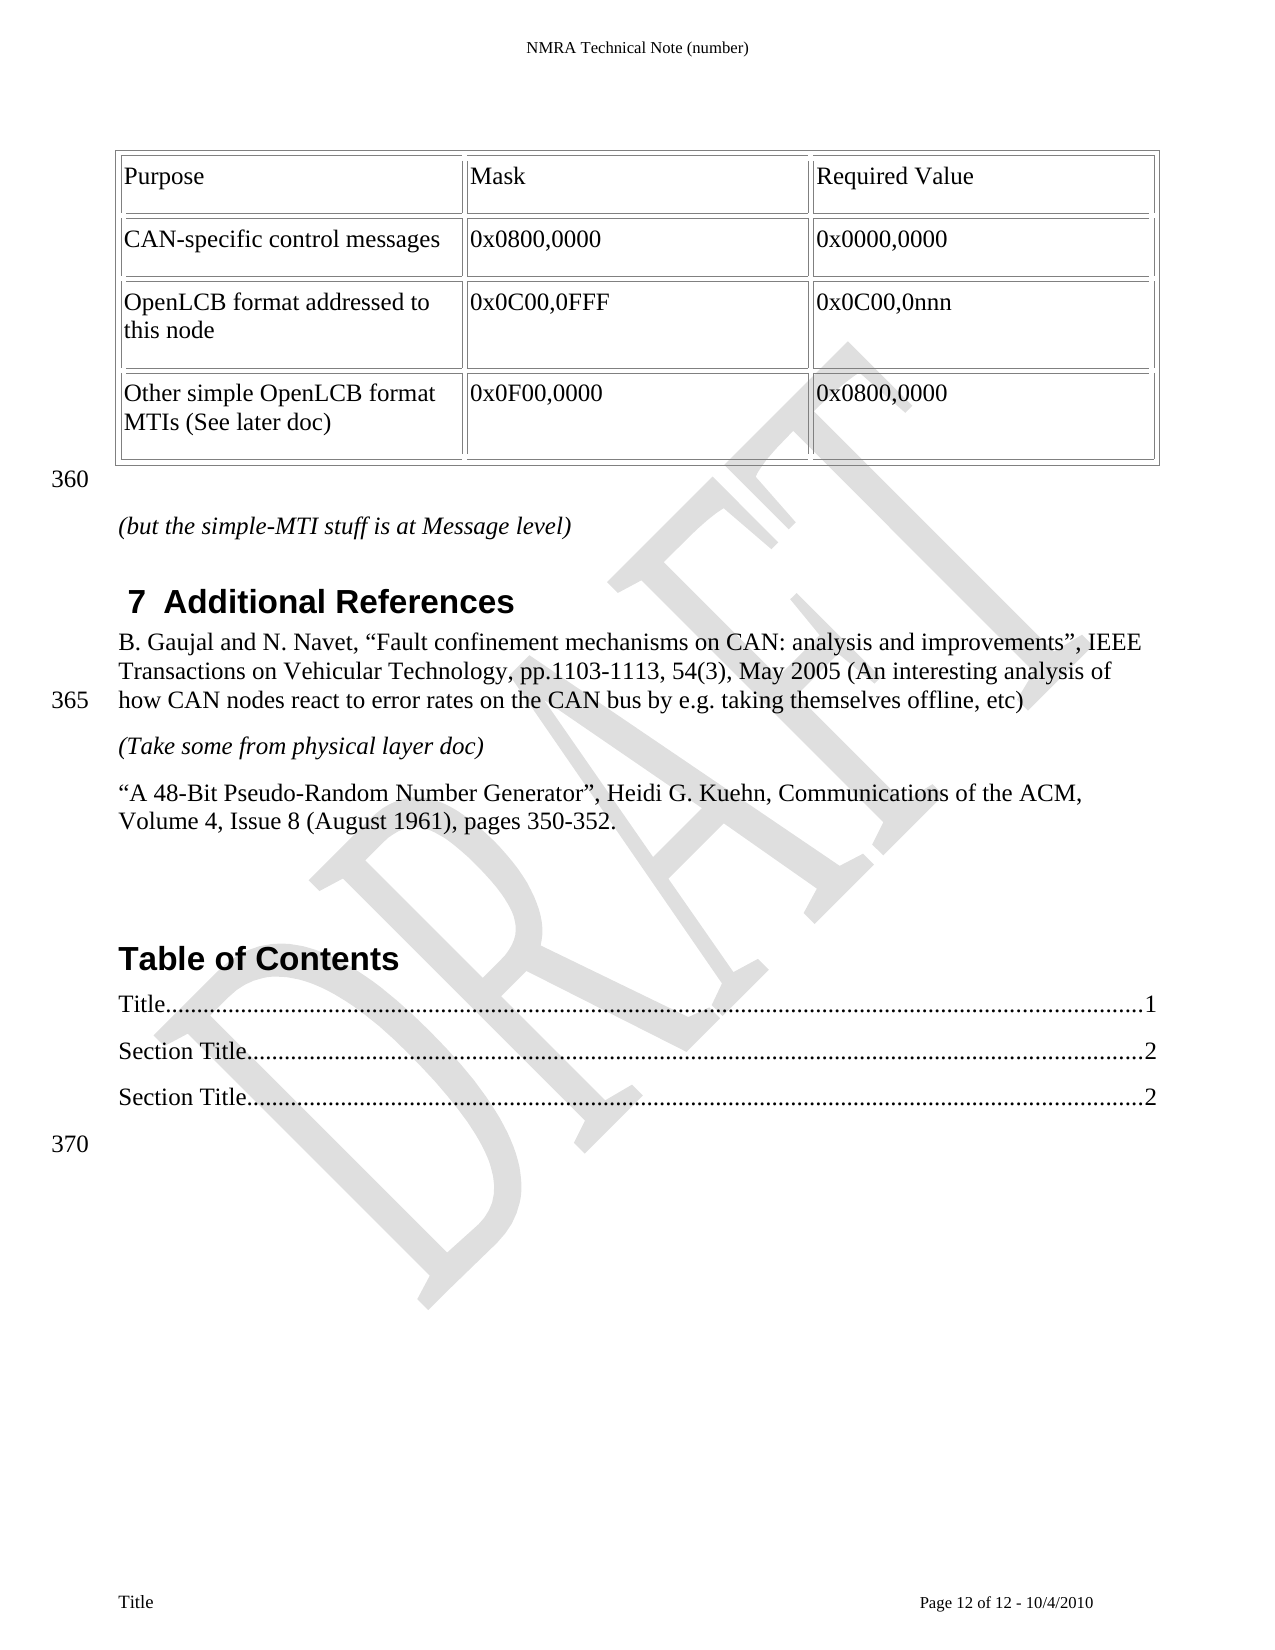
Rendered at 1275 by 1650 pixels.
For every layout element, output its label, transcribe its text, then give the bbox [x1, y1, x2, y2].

text Title 1 [211, 989, 367, 1018]
table_cell Other simple OpenLCB format MTIs (See later doc) [118, 368, 464, 459]
text Section Title 2 [588, 1082, 1157, 1111]
table_header Purpose [118, 151, 464, 213]
table_cell OpenLCB format addressed to this node [118, 276, 464, 367]
text B. Gaujal and N. Navet, “Fault confinement mechanisms on CAN: analysis and improvements”, IEEE Transactions on Vehicular Technology, pp.1103-1113, 54(3), May 2005 (An interesting analysis of how CAN nodes react to error rates on the CAN bus by e.g. taking themselves offline, etc) [801, 627, 1157, 713]
subtitle [685, 582, 982, 621]
text [567, 731, 630, 760]
text Title 1 [633, 989, 1157, 1018]
text [915, 511, 1157, 540]
text Section Title 2 [542, 1036, 1157, 1065]
text Title 1 [385, 989, 481, 1018]
table_cell 0x0C00,0FFF [464, 276, 811, 367]
subtitle [712, 939, 1157, 977]
text (Take some from physical layer doc) [118, 731, 567, 760]
text [834, 731, 1157, 760]
text “A 48-Bit Pseudo-Random Number Generator”, Heidi G. Kuehn, Communications of the ACM, Volume 4, Issue 8 (August 1961), pages 350-352. [712, 778, 882, 835]
text Section Title 2 [436, 1036, 528, 1065]
text B. Gaujal and N. Navet, “Fault confinement mechanisms on CAN: analysis and improvements”, IEEE Transactions on Vehicular Technology, pp.1103-1113, 54(3), May 2005 (An interesting analysis of how CAN nodes react to error rates on the CAN bus by e.g. taking themselves offline, etc) [118, 627, 773, 713]
text (but the simple-MTI stuff is at Message level) [118, 511, 677, 540]
table_cell 0x0C00,0nnn [811, 276, 1157, 367]
text Section Title 2 [232, 1036, 418, 1065]
text Title 1 [118, 989, 198, 1018]
subtitle Additional References [118, 582, 681, 621]
text Section Title 2 [118, 1082, 264, 1111]
text Section Title 2 [278, 1082, 458, 1111]
table_header Mask [464, 151, 811, 213]
text Section Title 2 [477, 1082, 574, 1111]
text Section Title 2 [118, 1036, 218, 1065]
text “A 48-Bit Pseudo-Random Number Generator”, Heidi G. Kuehn, Communications of the ACM, Volume 4, Issue 8 (August 1961), pages 350-352. [118, 778, 618, 835]
text Title 1 [502, 989, 617, 1018]
text “A 48-Bit Pseudo-Random Number Generator”, Heidi G. Kuehn, Communications of the ACM, Volume 4, Issue 8 (August 1961), pages 350-352. [881, 778, 1157, 835]
table_cell 0x0800,0000 [815, 368, 1157, 459]
subtitle [541, 939, 716, 977]
text [643, 731, 820, 760]
table_cell 0x0000,0000 [811, 213, 1157, 276]
table_cell 0x0F00,0000 [464, 368, 811, 459]
text [688, 511, 759, 540]
text “A 48-Bit Pseudo-Random Number Generator”, Heidi G. Kuehn, Communications of the ACM, Volume 4, Issue 8 (August 1961), pages 350-352. [599, 778, 701, 835]
table_header Required Value [811, 151, 1157, 213]
subtitle [445, 939, 513, 977]
subtitle Table of Contents [118, 939, 440, 977]
table_cell CAN-specific control messages [118, 213, 464, 276]
table_cell 0x0800,0000 [464, 213, 811, 276]
subtitle [986, 582, 1157, 621]
text [748, 511, 901, 540]
